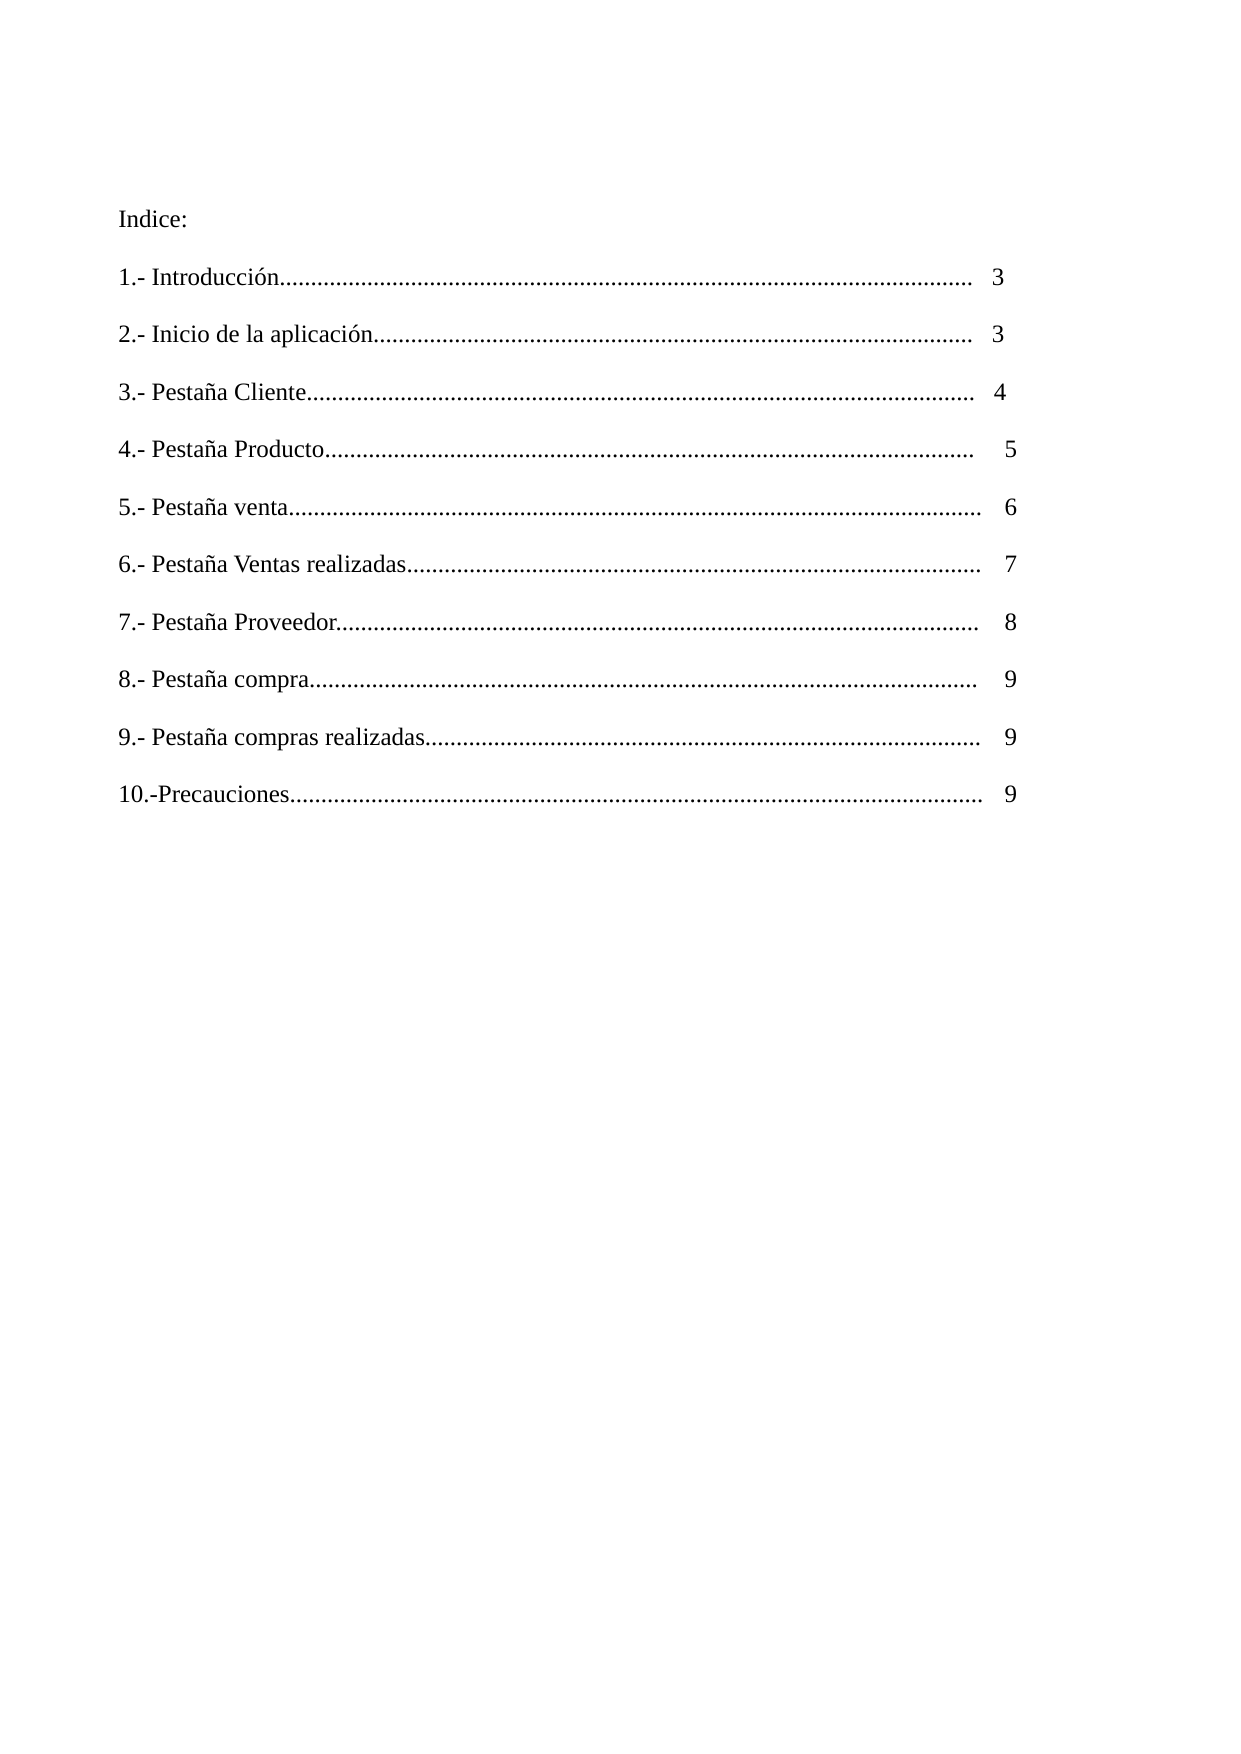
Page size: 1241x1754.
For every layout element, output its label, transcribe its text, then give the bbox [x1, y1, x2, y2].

text Indice: [118, 204, 1122, 233]
text 6.- Pestaña Ventas realizadas............................................................................................ 7 [118, 549, 1122, 578]
text 8.- Pestaña compra........................................................................................................... 9 [118, 664, 1122, 693]
text 10.-Precauciones............................................................................................................... 9 [118, 779, 1122, 808]
text 2.- Inicio de la aplicación................................................................................................ 3 [118, 319, 1122, 348]
text 7.- Pestaña Proveedor....................................................................................................... 8 [118, 607, 1122, 636]
text 4.- Pestaña Producto........................................................................................................ 5 [118, 434, 1122, 463]
text 5.- Pestaña venta............................................................................................................... 6 [118, 492, 1122, 521]
text 3.- Pestaña Cliente........................................................................................................... 4 [118, 377, 1122, 406]
text 9.- Pestaña compras realizadas......................................................................................... 9 [118, 722, 1122, 751]
text 1.- Introducción............................................................................................................... 3 [118, 262, 1122, 291]
